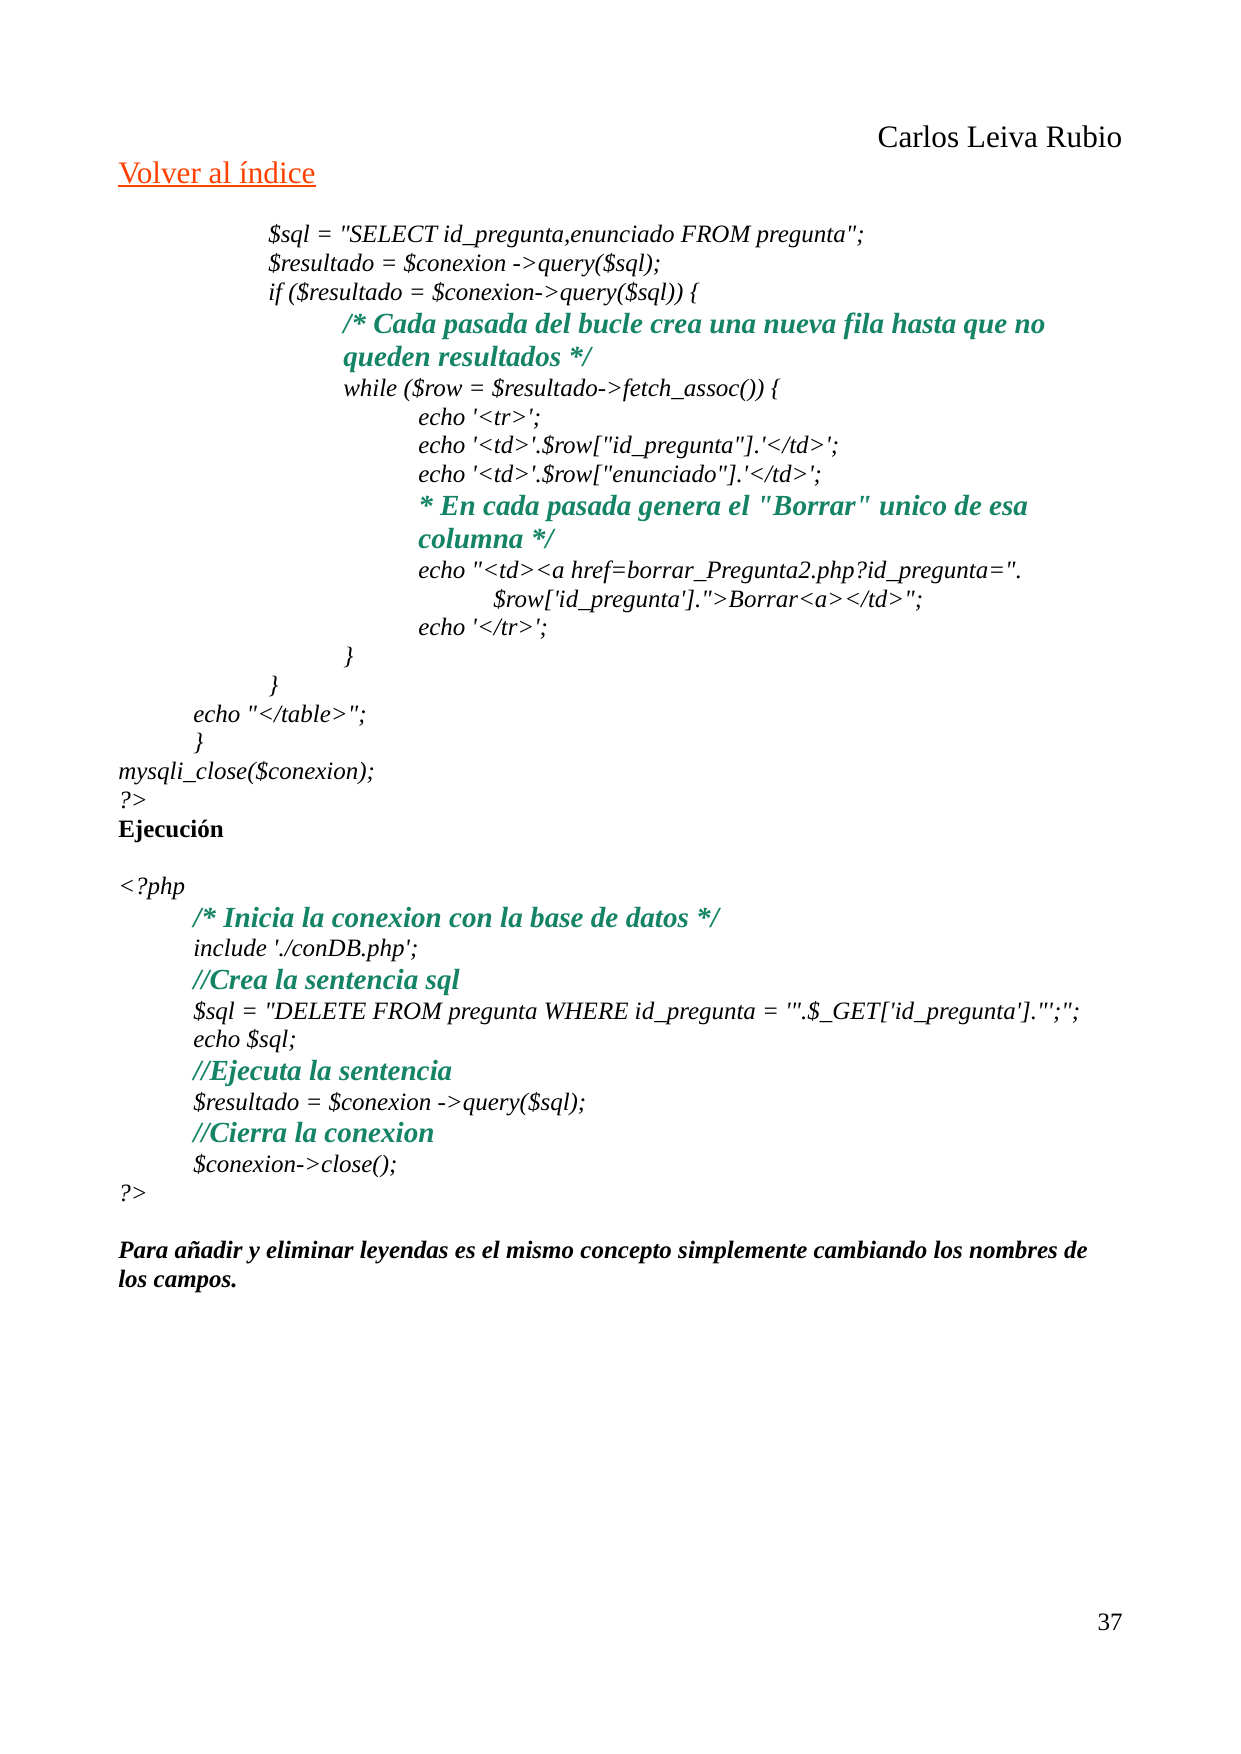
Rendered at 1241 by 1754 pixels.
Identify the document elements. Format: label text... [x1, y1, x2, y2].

text ?> [118, 785, 1122, 814]
text /* Inicia la conexion con la base de datos */ [118, 900, 1122, 933]
text $sql = "DELETE FROM pregunta WHERE id_pregunta = '".$_GET['id_pregunta']."';"; [118, 996, 1122, 1024]
text mysqli_close($conexion); [118, 756, 1122, 785]
text Para añadir y eliminar leyendas es el mismo concepto simplemente cambiando los nombres de los campos. [118, 1235, 1122, 1293]
text include './conDB.php'; [118, 933, 1122, 962]
text /* Cada pasada del bucle crea una nueva fila hasta que no queden resultados */ [118, 306, 1122, 373]
text } [118, 670, 1122, 699]
text echo $sql; [118, 1024, 1122, 1053]
text echo '</tr>'; [118, 612, 1122, 641]
text $resultado = $conexion ->query($sql); [118, 1087, 1122, 1116]
text echo "<td><a href=borrar_Pregunta2.php?id_pregunta=". $row['id_pregunta'].">Borrar<a></td>"; [118, 555, 1122, 612]
text echo '<td>'.$row["id_pregunta"].'</td>'; [118, 430, 1122, 459]
text <?php [118, 871, 1122, 900]
text Ejecución [118, 814, 1122, 842]
text $conexion->close(); [118, 1149, 1122, 1178]
text } [118, 727, 1122, 756]
text while ($row = $resultado->fetch_assoc()) { [118, 373, 1122, 402]
text $resultado = $conexion ->query($sql); [118, 248, 1122, 277]
text * En cada pasada genera el "Borrar" unico de esa columna */ [118, 488, 1122, 555]
text echo "</table>"; [118, 699, 1122, 727]
text //Ejecuta la sentencia [118, 1053, 1122, 1087]
text //Cierra la conexion [118, 1116, 1122, 1149]
text ?> [118, 1178, 1122, 1207]
text if ($resultado = $conexion->query($sql)) { [118, 277, 1122, 306]
text } [118, 641, 1122, 670]
text echo '<tr>'; [118, 402, 1122, 430]
text $sql = "SELECT id_pregunta,enunciado FROM pregunta"; [118, 219, 1122, 248]
text echo '<td>'.$row["enunciado"].'</td>'; [118, 459, 1122, 488]
text //Crea la sentencia sql [118, 962, 1122, 996]
